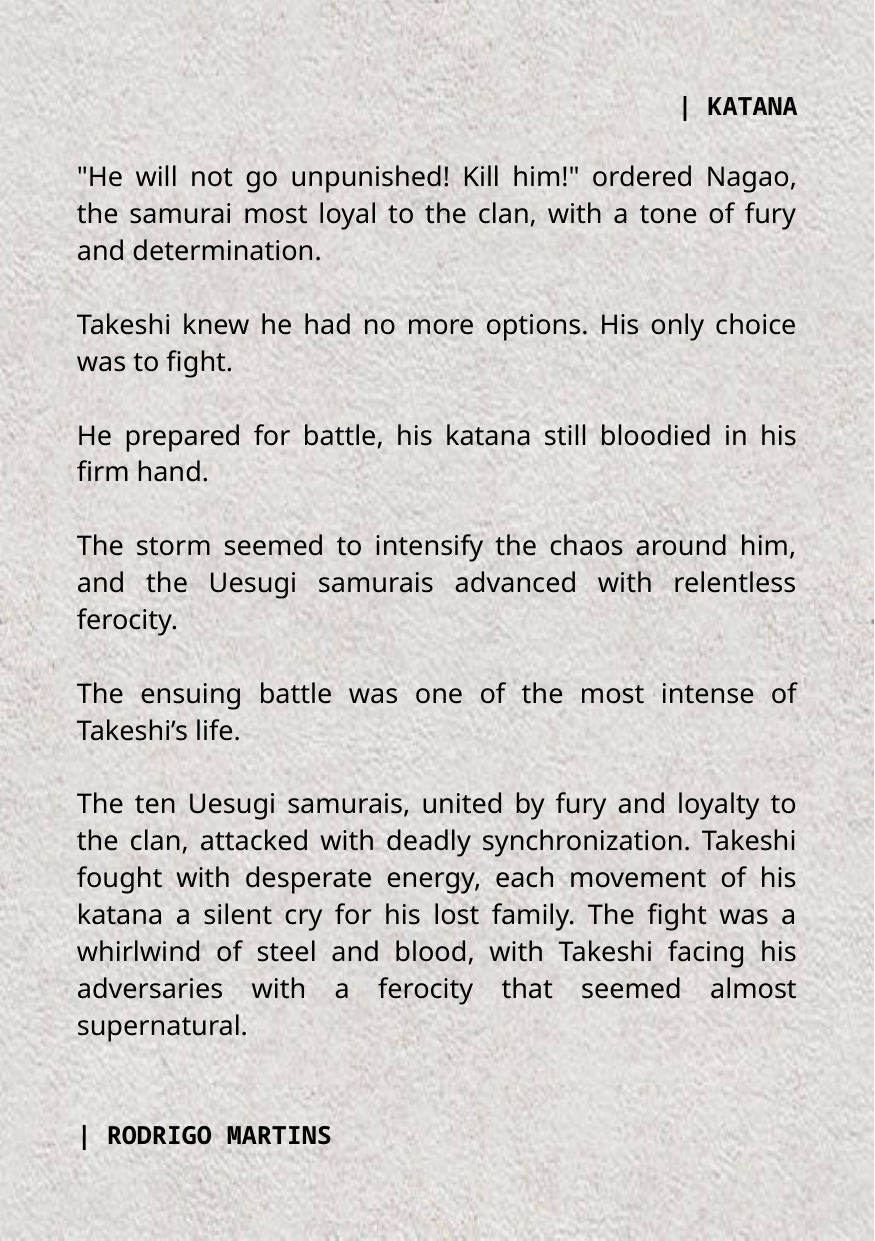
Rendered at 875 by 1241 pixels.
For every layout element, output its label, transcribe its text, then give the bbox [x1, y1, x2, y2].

text The ensuing battle was one of the most intense of Takeshi’s life. [74, 674, 800, 748]
text Takeshi knew he had no more options. His only choice was to fight. [74, 305, 800, 379]
text "He will not go unpunished! Kill him!" ordered Nagao, the samurai most loyal to the clan, with a tone of fury and determination. [74, 155, 800, 268]
text The ten Uesugi samurais, united by fury and loyalty to the clan, attacked with deadly synchronization. Takeshi fought with desperate energy, each movement of his katana a silent cry for his lost family. The fight was a whirlwind of steel and blood, with Takeshi facing his adversaries with a ferocity that seemed almost supernatural. [74, 785, 800, 1043]
picture [0, 0, 874, 1241]
text He prepared for battle, his katana still bloodied in his firm hand. [74, 416, 800, 490]
text The storm seemed to intensify the chaos around him, and the Uesugi samurais advanced with relentless ferocity. [74, 527, 800, 637]
